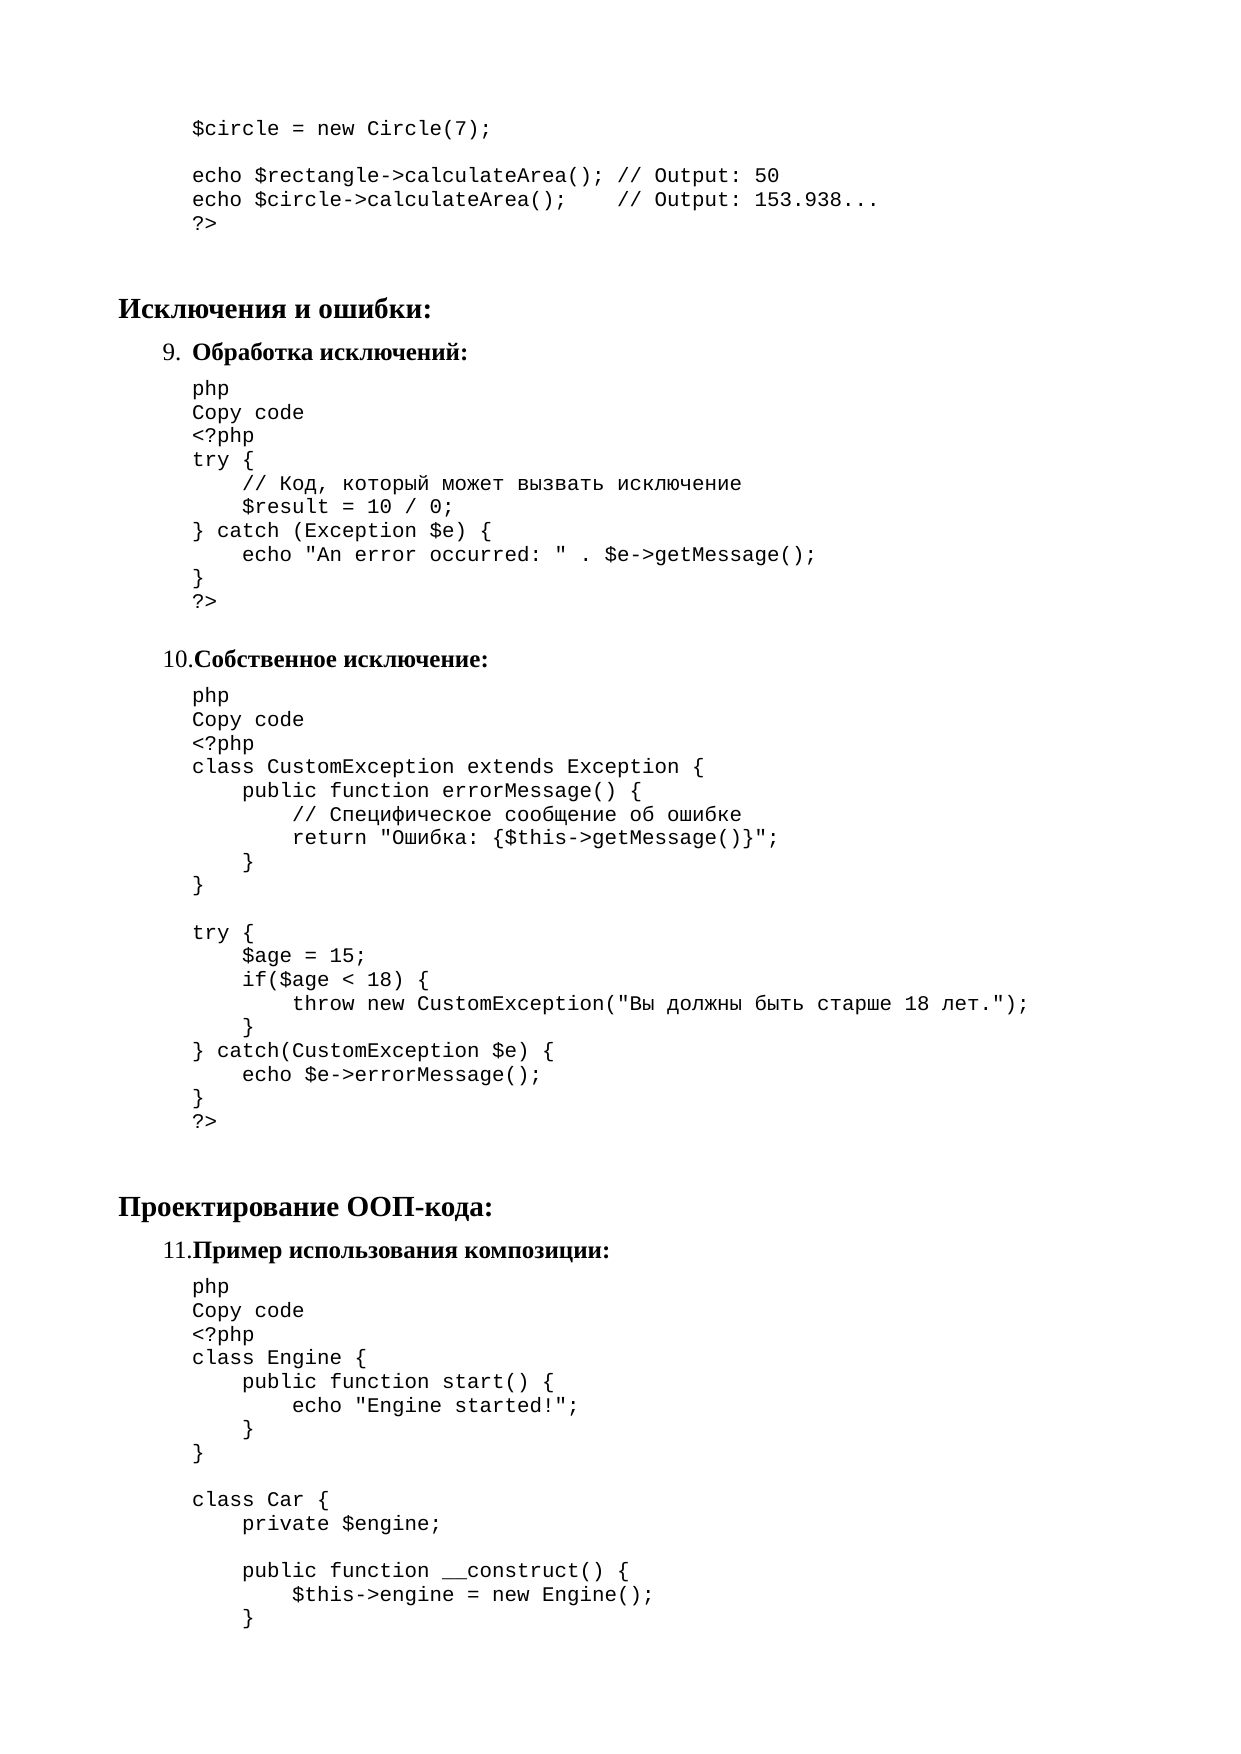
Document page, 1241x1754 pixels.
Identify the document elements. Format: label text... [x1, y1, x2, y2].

list $this->engine = new Engine(); [162, 1584, 1122, 1607]
list echo $e->errorMessage(); [162, 1064, 1122, 1087]
list class Engine { [162, 1347, 1122, 1371]
list ?> [162, 591, 1122, 614]
list Обработка исключений: [162, 337, 1122, 366]
list try { [162, 922, 1122, 945]
list php [162, 1276, 1122, 1300]
list echo $rectangle->calculateArea(); // Output: 50 [162, 165, 1122, 189]
list Собственное исключение: [162, 644, 1122, 673]
list $age = 15; [162, 945, 1122, 969]
list ?> [162, 1111, 1122, 1134]
list ?> [162, 213, 1122, 236]
list } [162, 567, 1122, 591]
list Copy code [162, 709, 1122, 733]
list public function __construct() { [162, 1560, 1122, 1584]
list private $engine; [162, 1513, 1122, 1536]
list public function start() { [162, 1371, 1122, 1394]
list } [162, 1442, 1122, 1466]
list php [162, 378, 1122, 402]
list <?php [162, 425, 1122, 449]
list } catch (Exception $e) { [162, 520, 1122, 544]
list return "Ошибка: {$this->getMessage()}"; [162, 827, 1122, 851]
list } [162, 851, 1122, 874]
list echo "An error occurred: " . $e->getMessage(); [162, 544, 1122, 567]
subtitle Проектирование ООП-кода: [118, 1189, 1122, 1223]
list Copy code [162, 1300, 1122, 1324]
list public function errorMessage() { [162, 780, 1122, 803]
list if($age < 18) { [162, 969, 1122, 993]
list echo "Engine started!"; [162, 1394, 1122, 1418]
list // Специфическое сообщение об ошибке [162, 803, 1122, 827]
list } [162, 1607, 1122, 1631]
list <?php [162, 733, 1122, 756]
list // Код, который может вызвать исключение [162, 473, 1122, 496]
list } [162, 1418, 1122, 1442]
list } [162, 874, 1122, 898]
list } [162, 1087, 1122, 1111]
list try { [162, 449, 1122, 473]
list Copy code [162, 402, 1122, 425]
list class Car { [162, 1489, 1122, 1513]
list $result = 10 / 0; [162, 496, 1122, 520]
list } [162, 1016, 1122, 1040]
list $circle = new Circle(7); [162, 118, 1122, 142]
list Пример использования композиции: [162, 1235, 1122, 1264]
list } catch(CustomException $e) { [162, 1040, 1122, 1064]
list php [162, 685, 1122, 709]
subtitle Исключения и ошибки: [118, 291, 1122, 324]
list echo $circle->calculateArea(); // Output: 153.938... [162, 189, 1122, 213]
list class CustomException extends Exception { [162, 756, 1122, 780]
list <?php [162, 1324, 1122, 1347]
list throw new CustomException("Вы должны быть старше 18 лет."); [162, 993, 1122, 1016]
